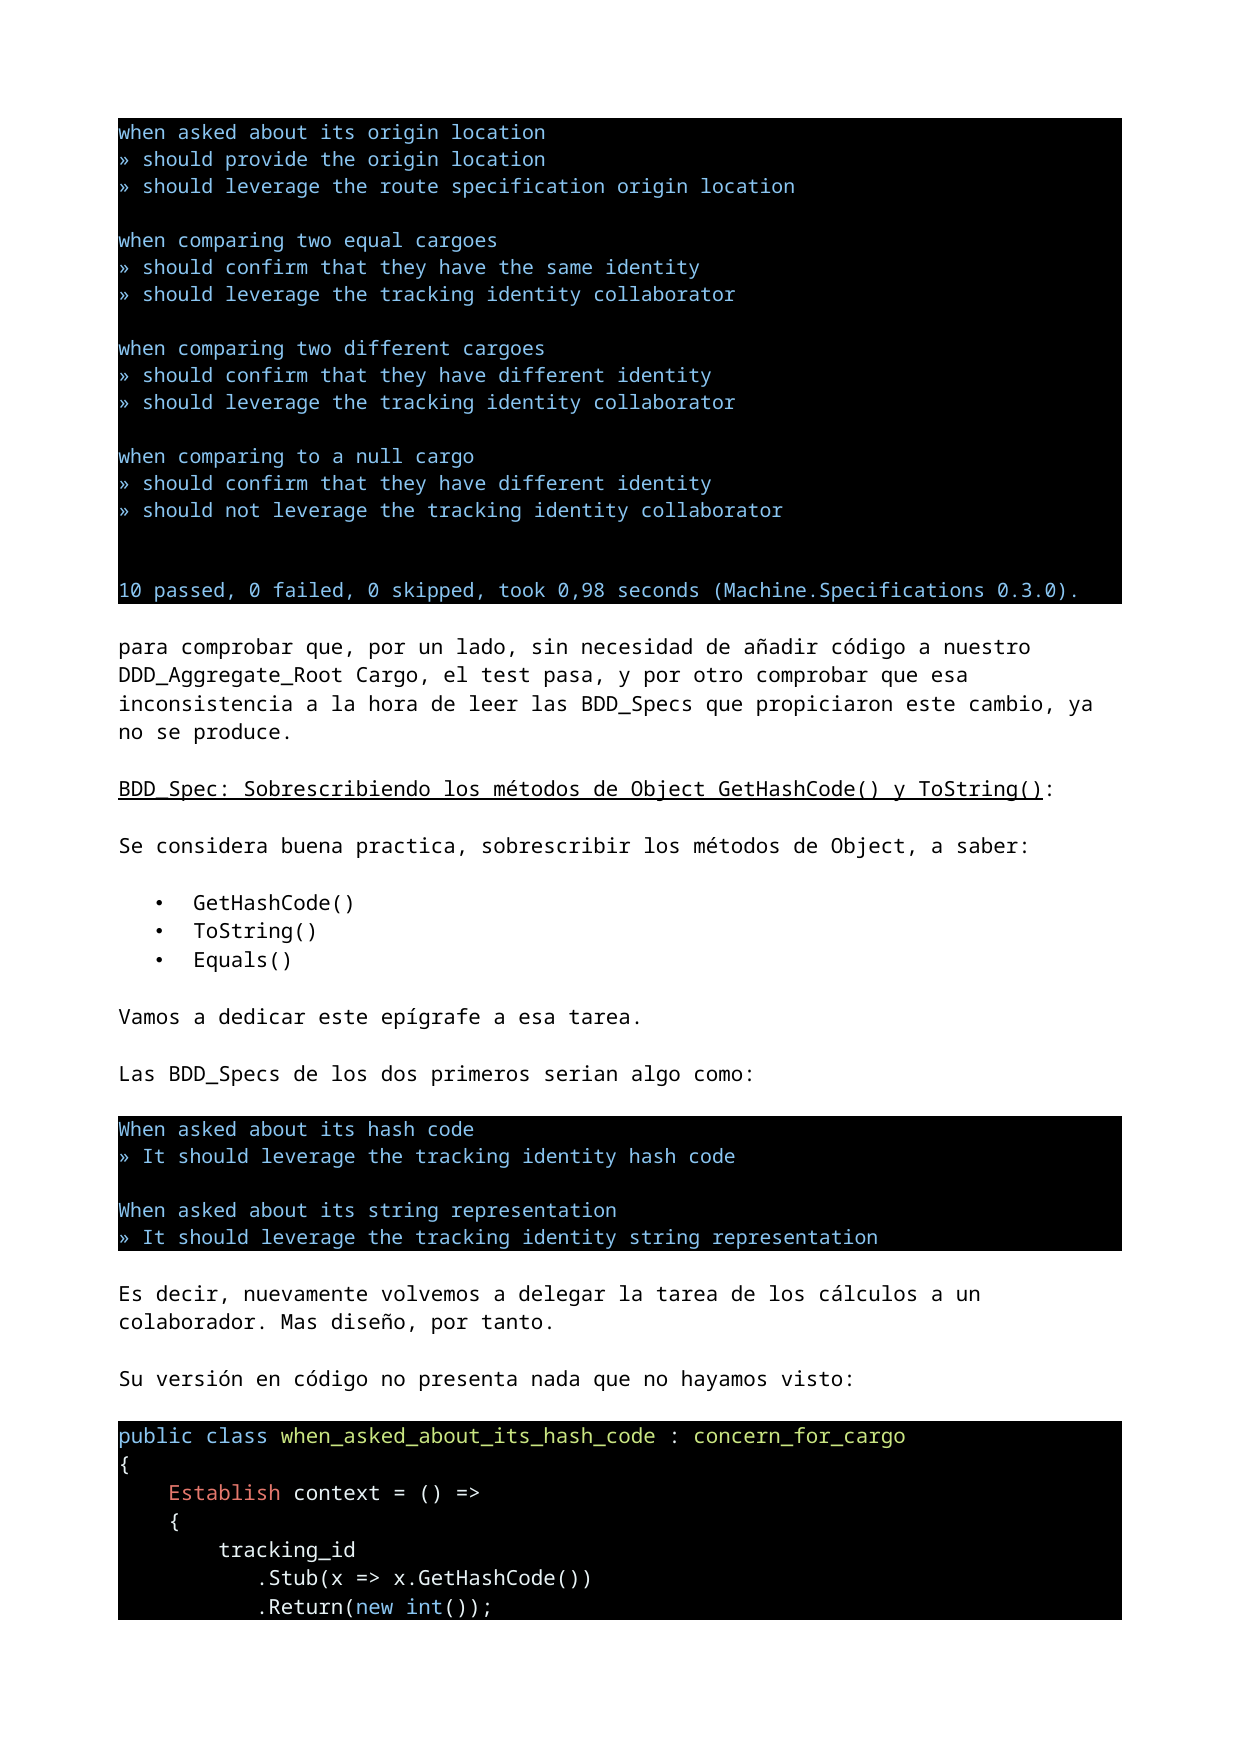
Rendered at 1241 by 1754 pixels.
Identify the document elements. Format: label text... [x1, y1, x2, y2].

text .Stub(x => x.GetHashCode()) [118, 1563, 1122, 1592]
text para comprobar que, por un lado, sin necesidad de añadir código a nuestro DDD_Aggregate_Root Cargo, el test pasa, y por otro comprobar que esa inconsistencia a la hora de leer las BDD_Specs que propiciaron este cambio, ya no se produce. [118, 632, 1122, 746]
text » should confirm that they have different identity [118, 469, 1122, 496]
text » should leverage the route specification origin location [118, 172, 1122, 199]
list ToString() [156, 917, 1122, 945]
text Vamos a dedicar este epígrafe a esa tarea. [118, 1002, 1122, 1030]
text » should leverage the tracking identity collaborator [118, 388, 1122, 415]
text tracking_id [118, 1535, 1122, 1563]
text when comparing to a null cargo [118, 442, 1122, 469]
text .Return(new int()); [118, 1592, 1122, 1620]
text » It should leverage the tracking identity hash code [118, 1143, 1122, 1169]
list Equals() [156, 945, 1122, 973]
text Las BDD_Specs de los dos primeros serian algo como: [118, 1059, 1122, 1087]
text Su versión en código no presenta nada que no hayamos visto: [118, 1364, 1122, 1393]
text » should provide the origin location [118, 145, 1122, 172]
text Establish context = () => [118, 1478, 1122, 1506]
text » should not leverage the tracking identity collaborator [118, 496, 1122, 523]
text » should confirm that they have different identity [118, 361, 1122, 388]
text 10 passed, 0 failed, 0 skipped, took 0,98 seconds (Machine.Specifications 0.3.0). [118, 577, 1122, 604]
text { [118, 1449, 1122, 1478]
text Es decir, nuevamente volvemos a delegar la tarea de los cálculos a un colaborador. Mas diseño, por tanto. [118, 1279, 1122, 1336]
text { [118, 1506, 1122, 1535]
text When asked about its string representation [118, 1197, 1122, 1223]
text when comparing two equal cargoes [118, 226, 1122, 253]
text when asked about its origin location [118, 118, 1122, 145]
text BDD_Spec: Sobrescribiendo los métodos de Object GetHashCode() y ToString(): [118, 774, 1122, 803]
text » It should leverage the tracking identity string representation [118, 1223, 1122, 1251]
text » should leverage the tracking identity collaborator [118, 280, 1122, 307]
list GetHashCode() [156, 888, 1122, 917]
text when comparing two different cargoes [118, 334, 1122, 361]
text Se considera buena practica, sobrescribir los métodos de Object, a saber: [118, 831, 1122, 860]
text » should confirm that they have the same identity [118, 253, 1122, 280]
text public class when_asked_about_its_hash_code : concern_for_cargo [118, 1421, 1122, 1449]
text When asked about its hash code [118, 1116, 1122, 1143]
